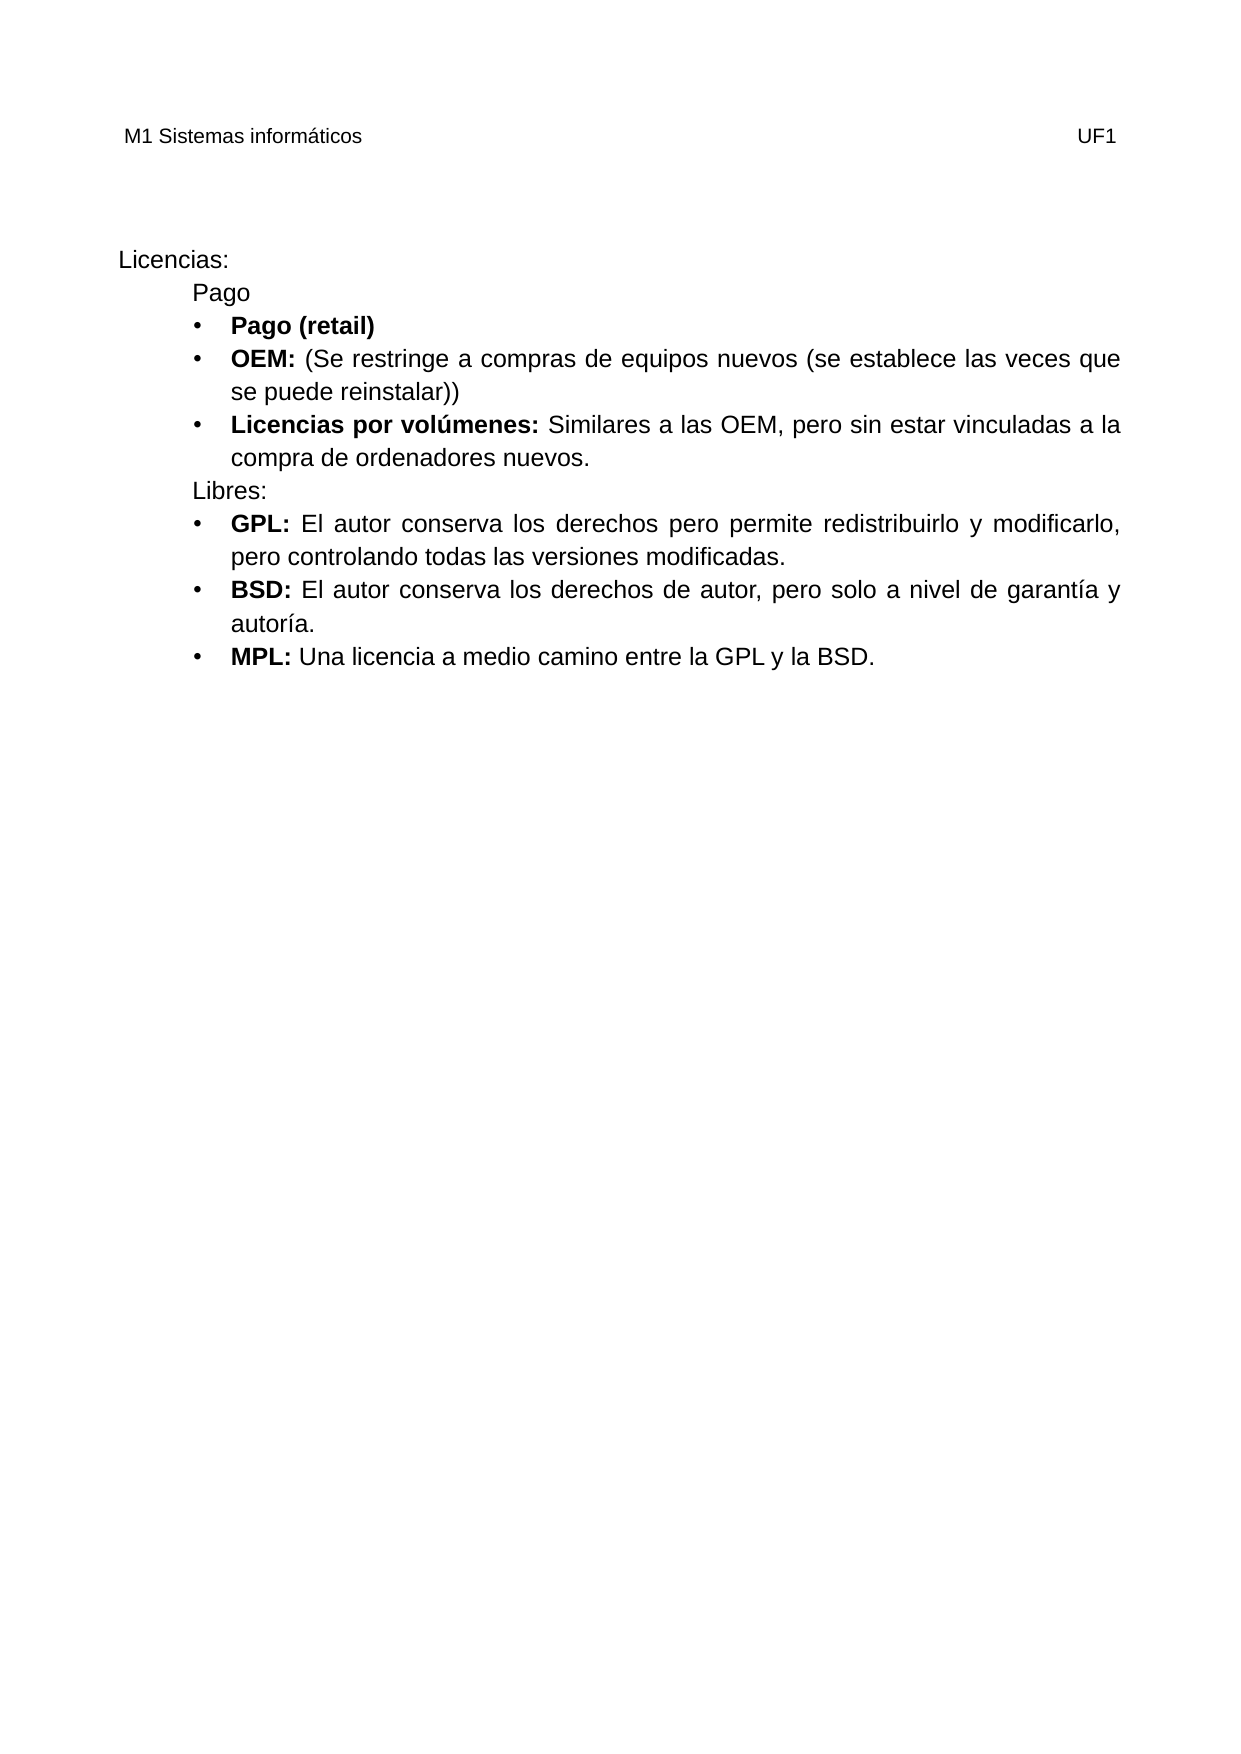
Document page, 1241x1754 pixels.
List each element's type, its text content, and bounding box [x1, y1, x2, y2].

list MPL: Una licencia a medio camino entre la GPL y la BSD. [193, 642, 1122, 670]
list GPL: El autor conserva los derechos pero permite redistribuirlo y modificarlo, pero controlando todas las versiones modificadas. [193, 509, 1122, 571]
text Pago [118, 278, 1122, 307]
text Libres: [118, 476, 1122, 505]
text Licencias: [118, 245, 1122, 273]
list Licencias por volúmenes: Similares a las OEM, pero sin estar vinculadas a la compra de ordenadores nuevos. [193, 410, 1122, 472]
list BSD: El autor conserva los derechos de autor, pero solo a nivel de garantía y autoría. [193, 575, 1122, 637]
list OEM: (Se restringe a compras de equipos nuevos (se establece las veces que se puede reinstalar)) [193, 344, 1122, 406]
list Pago (retail) [193, 311, 1122, 340]
